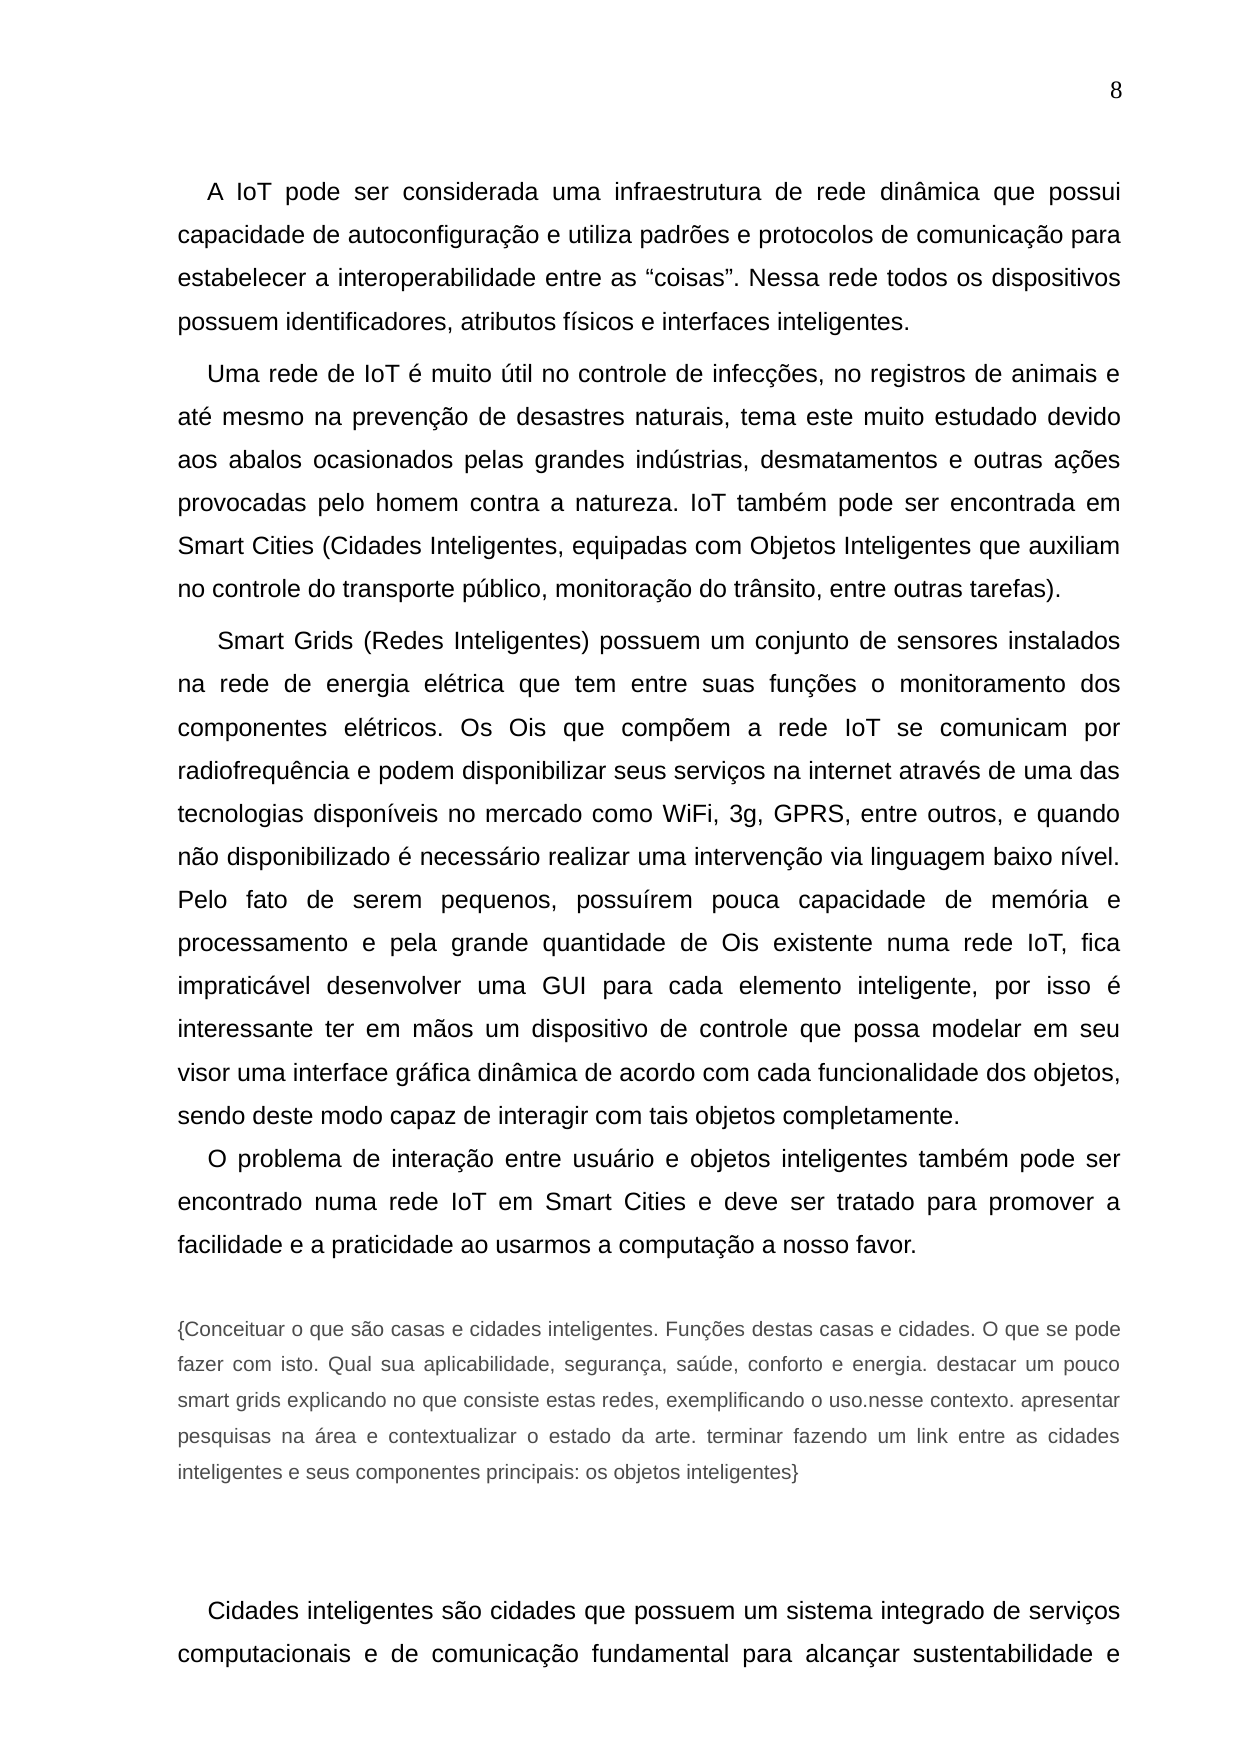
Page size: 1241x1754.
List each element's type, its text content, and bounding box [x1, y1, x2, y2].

text O problema de interação entre usuário e objetos inteligentes também pode ser encontrado numa rede IoT em Smart Cities e deve ser tratado para promover a facilidade e a praticidade ao usarmos a computação a nosso favor. [177, 1144, 1122, 1259]
text Cidades inteligentes são cidades que possuem um sistema integrado de serviços computacionais e de comunicação fundamental para alcançar sustentabilidade e [177, 1596, 1122, 1668]
text {Conceituar o que são casas e cidades inteligentes. Funções destas casas e cidades. O que se pode fazer com isto. Qual sua aplicabilidade, segurança, saúde, conforto e energia. destacar um pouco smart grids explicando no que consiste estas redes, exemplificando o uso.nesse contexto. apresentar pesquisas na área e contextualizar o estado da arte. terminar fazendo um link entre as cidades inteligentes e seus componentes principais: os objetos inteligentes} [177, 1316, 1122, 1484]
text A IoT pode ser considerada uma infraestrutura de rede dinâmica que possui capacidade de autoconfiguração e utiliza padrões e protocolos de comunicação para estabelecer a interoperabilidade entre as “coisas”. Nessa rede todos os dispositivos possuem identificadores, atributos físicos e interfaces inteligentes. [177, 177, 1122, 335]
text Smart Grids (Redes Inteligentes) possuem um conjunto de sensores instalados na rede de energia elétrica que tem entre suas funções o monitoramento dos componentes elétricos. Os Ois que compõem a rede IoT se comunicam por radiofrequência e podem disponibilizar seus serviços na internet através de uma das tecnologias disponíveis no mercado como WiFi, 3g, GPRS, entre outros, e quando não disponibilizado é necessário realizar uma intervenção via linguagem baixo nível. Pelo fato de serem pequenos, possuírem pouca capacidade de memória e processamento e pela grande quantidade de Ois existente numa rede IoT, fica impraticável desenvolver uma GUI para cada elemento inteligente, por isso é interessante ter em mãos um dispositivo de controle que possa modelar em seu visor uma interface gráfica dinâmica de acordo com cada funcionalidade dos objetos, sendo deste modo capaz de interagir com tais objetos completamente. [177, 626, 1122, 1129]
text Uma rede de IoT é muito útil no controle de infecções, no registros de animais e até mesmo na prevenção de desastres naturais, tema este muito estudado devido aos abalos ocasionados pelas grandes indústrias, desmatamentos e outras ações provocadas pelo homem contra a natureza. IoT também pode ser encontrada em Smart Cities (Cidades Inteligentes, equipadas com Objetos Inteligentes que auxiliam no controle do transporte público, monitoração do trânsito, entre outras tarefas). [177, 359, 1122, 603]
